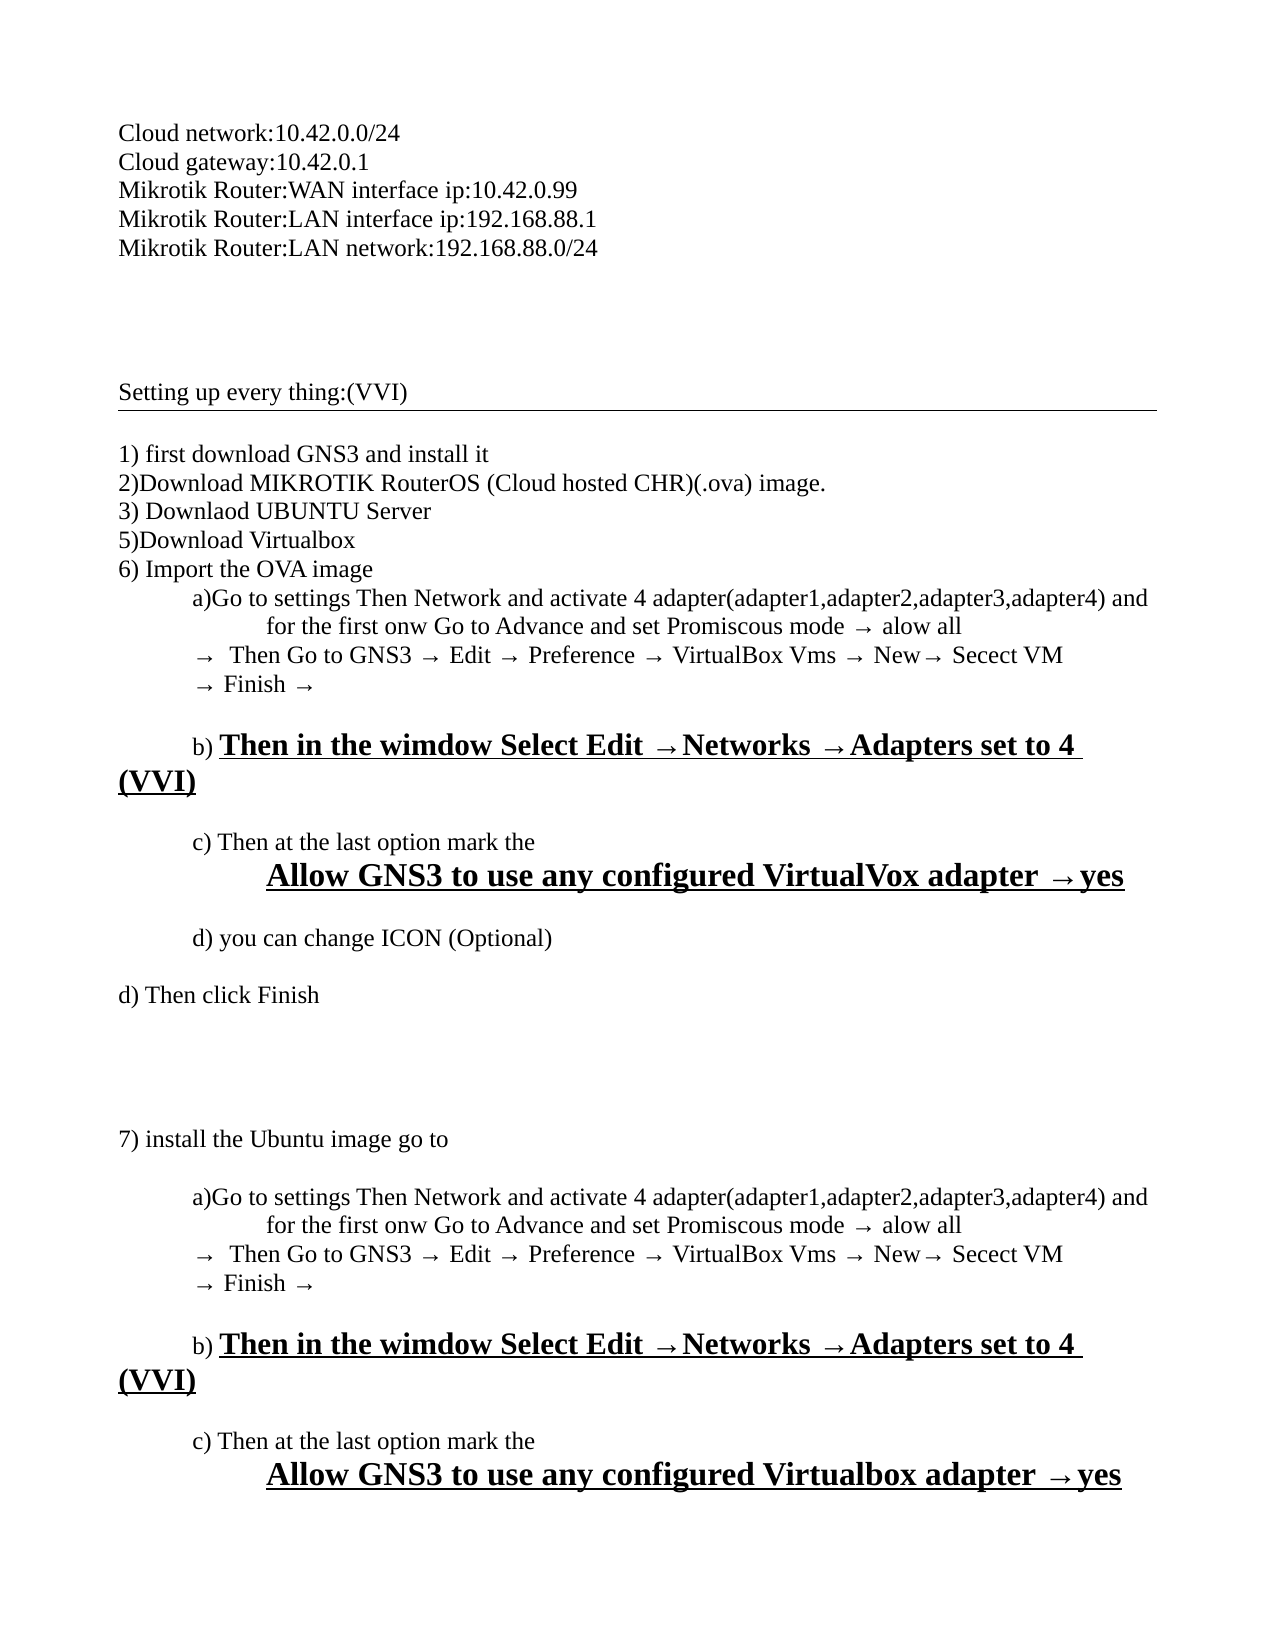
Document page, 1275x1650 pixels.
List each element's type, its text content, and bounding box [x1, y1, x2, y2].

text → Then Go to GNS3 → Edit → Preference → VirtualBox Vms → New→ Secect VM [118, 640, 1157, 669]
text 3) Downlaod UBUNTU Server [118, 496, 1157, 525]
text 5)Download Virtualbox [118, 525, 1157, 554]
text a)Go to settings Then Network and activate 4 adapter(adapter1,adapter2,adapter3,adapter4) and [118, 1182, 1157, 1210]
text a)Go to settings Then Network and activate 4 adapter(adapter1,adapter2,adapter3,adapter4) and [118, 583, 1157, 611]
text → Then Go to GNS3 → Edit → Preference → VirtualBox Vms → New→ Secect VM [118, 1239, 1157, 1268]
text for the first onw Go to Advance and set Promiscous mode → alow all [118, 611, 1157, 640]
text Cloud gateway:10.42.0.1 [118, 147, 1157, 176]
text b) Then in the wimdow Select Edit →Networks →Adapters set to 4 (VVI) [118, 726, 1157, 798]
text 1) first download GNS3 and install it [118, 439, 1157, 468]
text Allow GNS3 to use any configured Virtualbox adapter →yes [118, 1455, 1157, 1493]
text Setting up every thing:(VVI) [118, 377, 1157, 410]
text → Finish → [118, 1268, 1157, 1297]
text d) you can change ICON (Optional) [118, 923, 1157, 952]
text d) Then click Finish [118, 980, 1157, 1009]
text c) Then at the last option mark the [118, 1426, 1157, 1455]
text c) Then at the last option mark the [118, 827, 1157, 856]
text Mikrotik Router:LAN network:192.168.88.0/24 [118, 233, 1157, 262]
text 2)Download MIKROTIK RouterOS (Cloud hosted CHR)(.ova) image. [118, 468, 1157, 496]
text b) Then in the wimdow Select Edit →Networks →Adapters set to 4 (VVI) [118, 1325, 1157, 1397]
text → Finish → [118, 669, 1157, 698]
text 7) install the Ubuntu image go to [118, 1124, 1157, 1153]
text Allow GNS3 to use any configured VirtualVox adapter →yes [118, 856, 1157, 894]
text for the first onw Go to Advance and set Promiscous mode → alow all [118, 1210, 1157, 1239]
text Mikrotik Router:WAN interface ip:10.42.0.99 [118, 176, 1157, 204]
text Mikrotik Router:LAN interface ip:192.168.88.1 [118, 204, 1157, 233]
text Cloud network:10.42.0.0/24 [118, 118, 1157, 147]
text 6) Import the OVA image [118, 554, 1157, 583]
